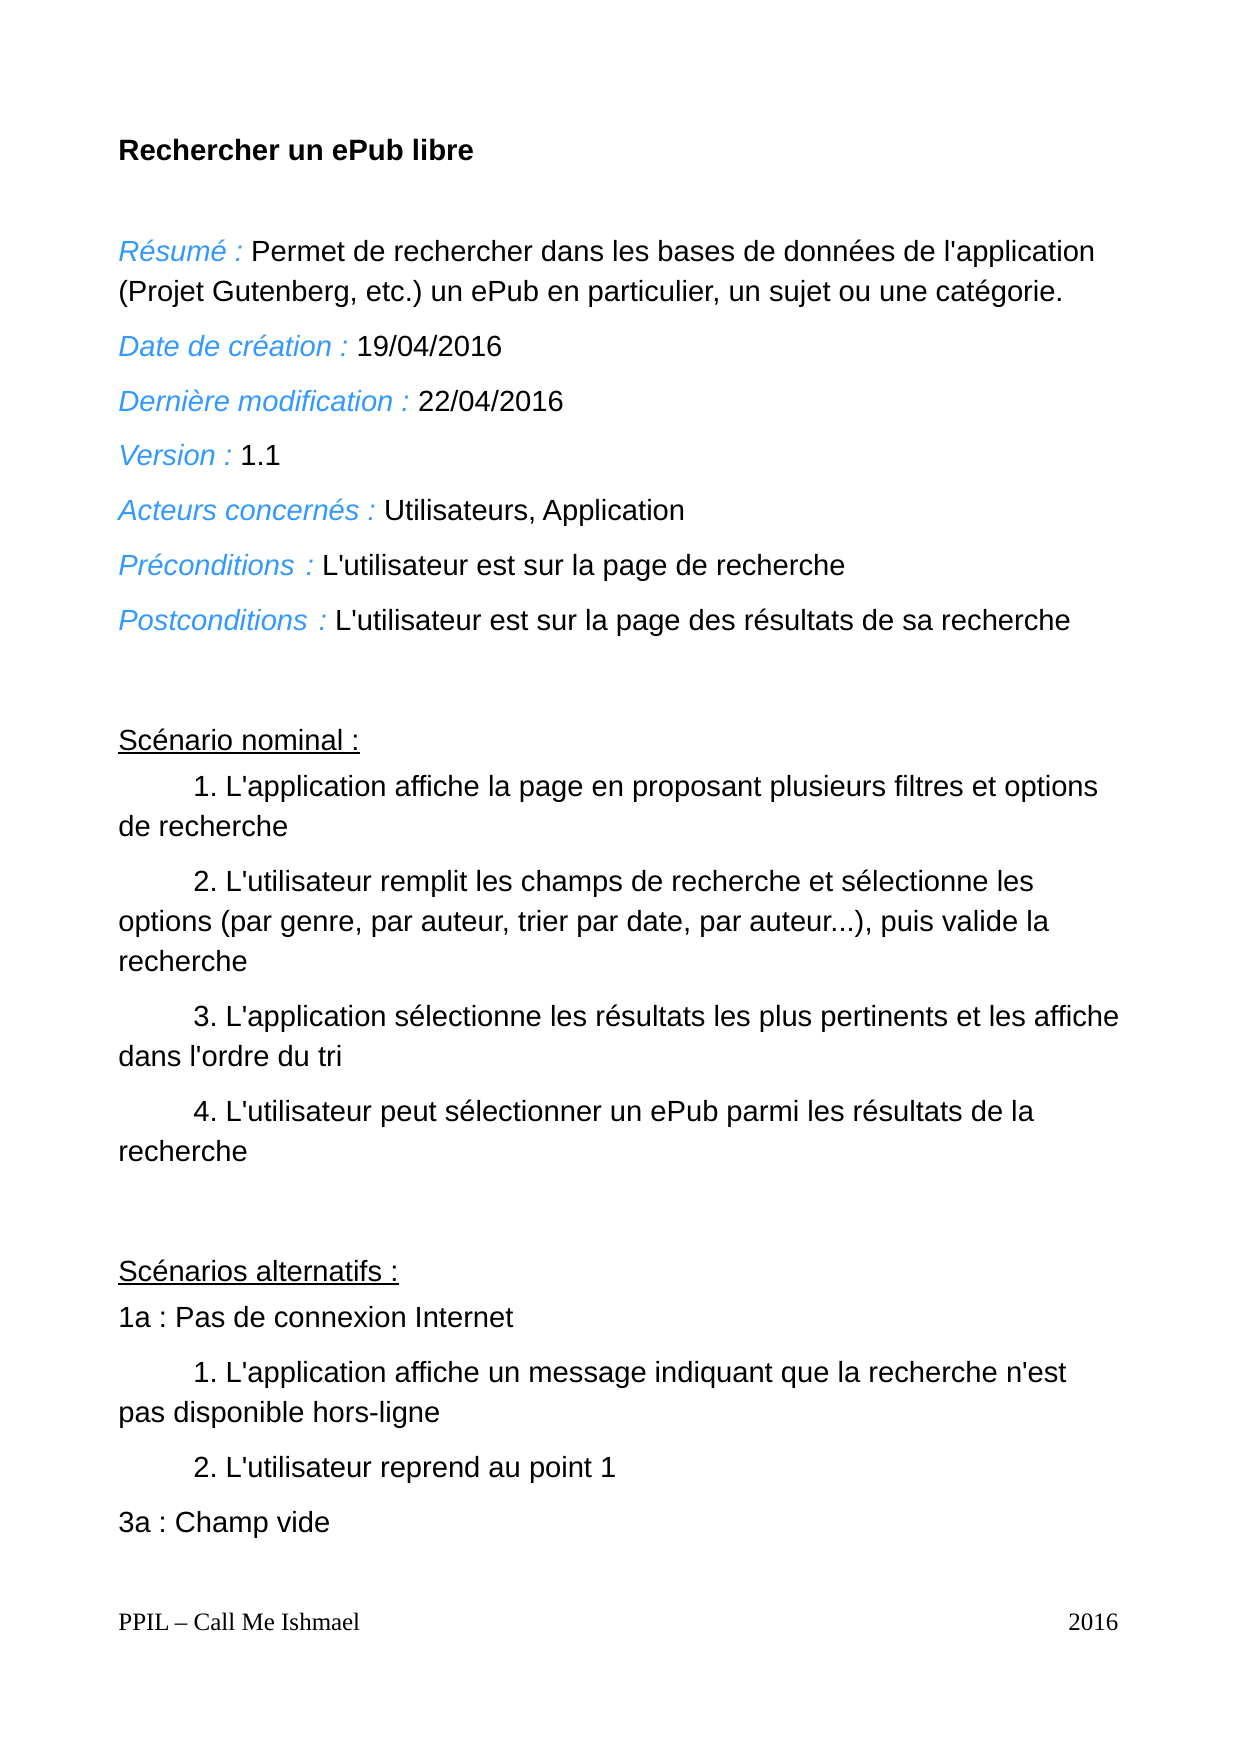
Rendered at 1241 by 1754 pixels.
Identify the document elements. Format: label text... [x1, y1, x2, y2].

text 4. L'utilisateur peut sélectionner un ePub parmi les résultats de la recherche [118, 1094, 1122, 1168]
text Date de création : 19/04/2016 [118, 329, 1122, 362]
text Version : 1.1 [118, 438, 1122, 472]
text Dernière modification : 22/04/2016 [118, 383, 1122, 417]
text Acteurs concernés : Utilisateurs, Application [118, 493, 1122, 527]
text Résumé : Permet de rechercher dans les bases de données de l'application (Projet Gutenberg, etc.) un ePub en particulier, un sujet ou une catégorie. [118, 234, 1122, 307]
text 3a : Champ vide [118, 1505, 1122, 1538]
subtitle Scénarios alternatifs : [118, 1254, 1122, 1288]
text Préconditions : L'utilisateur est sur la page de recherche [118, 548, 1122, 581]
text 2. L'utilisateur reprend au point 1 [118, 1450, 1122, 1483]
text 2. L'utilisateur remplit les champs de recherche et sélectionne les options (par genre, par auteur, trier par date, par auteur...), puis valide la recherche [118, 864, 1122, 978]
text 1. L'application affiche la page en proposant plusieurs filtres et options de recherche [118, 769, 1122, 842]
text 1a : Pas de connexion Internet [118, 1300, 1122, 1334]
text Postconditions : L'utilisateur est sur la page des résultats de sa recherche [118, 603, 1122, 636]
subtitle Rechercher un ePub libre [118, 133, 1122, 166]
text 3. L'application sélectionne les résultats les plus pertinents et les affiche dans l'ordre du tri [118, 999, 1122, 1073]
text 1. L'application affiche un message indiquant que la recherche n'est pas disponible hors-ligne [118, 1355, 1122, 1429]
subtitle Scénario nominal : [118, 723, 1122, 756]
